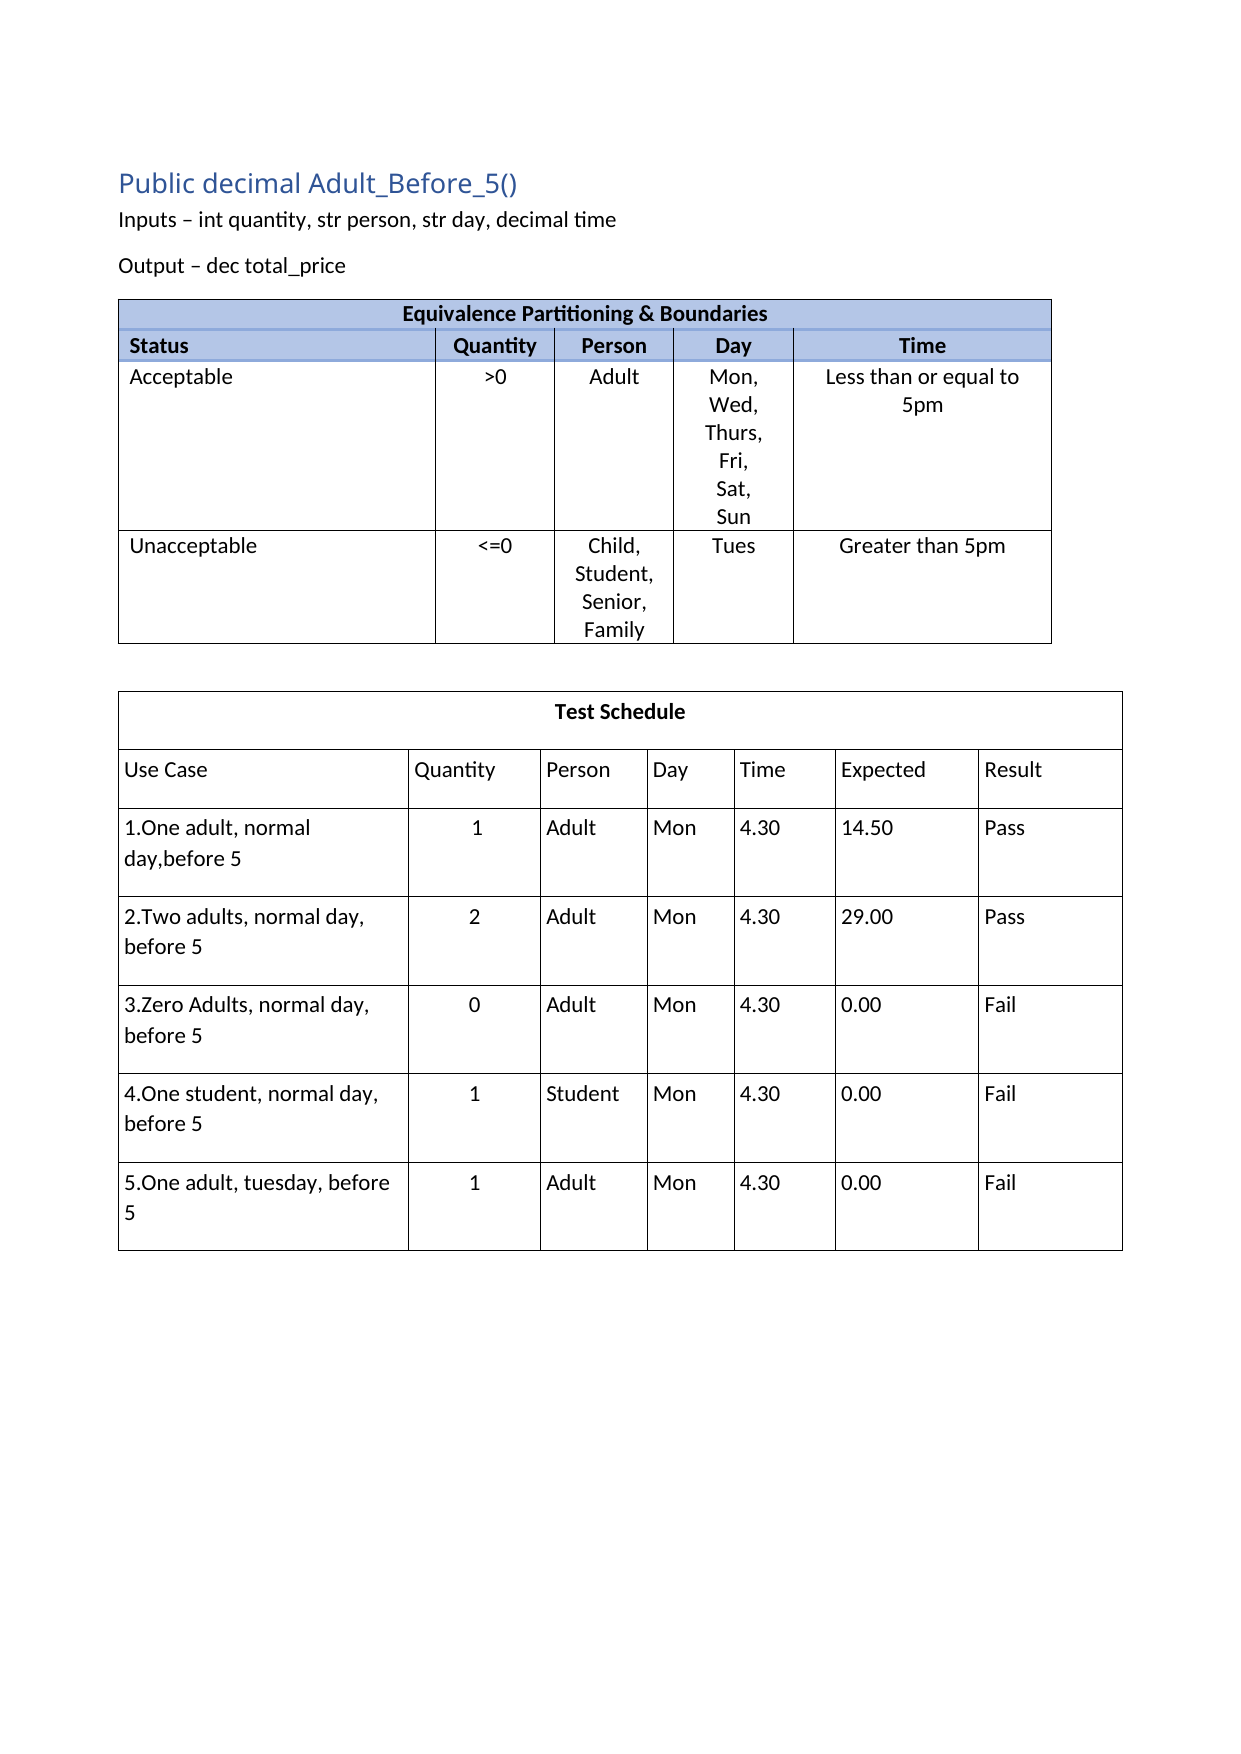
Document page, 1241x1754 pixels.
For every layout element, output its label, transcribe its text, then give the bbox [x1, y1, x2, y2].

table_cell 1.One adult, normal day,before 5 [119, 809, 408, 896]
table_cell Pass [979, 809, 1122, 896]
table_cell 4.30 [735, 1163, 835, 1250]
table_cell Expected [836, 750, 978, 808]
table_cell Status [119, 331, 435, 359]
table_cell Adult [541, 809, 647, 896]
table_cell 14.50 [836, 809, 978, 896]
table_cell Acceptable [119, 362, 435, 530]
text Output – dec total_price [118, 252, 1122, 280]
table_cell 29.00 [836, 897, 978, 985]
table_cell 4.30 [735, 809, 835, 896]
table_cell <=0 [436, 531, 554, 643]
table_cell Time [735, 750, 835, 808]
table_cell Mon [648, 1163, 734, 1250]
table_cell Unacceptable [119, 531, 435, 643]
table_cell Mon [648, 897, 734, 985]
table_cell Adult [541, 897, 647, 985]
table_cell Adult [541, 1163, 647, 1250]
table_cell Quantity [409, 750, 540, 808]
table_cell 0.00 [836, 1163, 978, 1250]
table_cell Mon [648, 986, 734, 1073]
table_cell Person [541, 750, 647, 808]
table_cell 0.00 [836, 1074, 978, 1162]
table_cell 0 [409, 986, 540, 1073]
table_cell Adult [541, 986, 647, 1073]
table_cell Person [555, 331, 673, 359]
table_cell Use Case [119, 750, 408, 808]
table_cell 4.30 [735, 986, 835, 1073]
table_cell Result [979, 750, 1122, 808]
table_cell Pass [979, 897, 1122, 985]
table_cell Mon, Wed, Thurs, Fri, Sat, Sun [674, 362, 793, 530]
table_cell Time [794, 331, 1051, 359]
table_cell 0.00 [836, 986, 978, 1073]
table_cell 5.One adult, tuesday, before 5 [119, 1163, 408, 1250]
table_cell Fail [979, 1074, 1122, 1162]
table_cell Fail [979, 986, 1122, 1073]
table_cell Fail [979, 1163, 1122, 1250]
table_cell >0 [436, 362, 554, 530]
table_cell 4.30 [735, 1074, 835, 1162]
table_cell Day [648, 750, 734, 808]
table_cell Mon [648, 1074, 734, 1162]
table_cell Day [674, 331, 793, 359]
table_cell Student [541, 1074, 647, 1162]
table_cell Greater than 5pm [794, 531, 1051, 643]
table_cell 4.30 [735, 897, 835, 985]
table_header Equivalence Partitioning & Boundaries [119, 300, 1051, 328]
table_cell Quantity [436, 331, 554, 359]
table_header Test Schedule [119, 692, 1122, 749]
subtitle Public decimal Adult_Before_5() [118, 165, 1122, 202]
table_cell 4.One student, normal day, before 5 [119, 1074, 408, 1162]
table_cell 1 [409, 1163, 540, 1250]
table_cell 3.Zero Adults, normal day, before 5 [119, 986, 408, 1073]
table_cell Child, Student, Senior, Family [555, 531, 673, 643]
table_cell 2.Two adults, normal day, before 5 [119, 897, 408, 985]
table_cell 1 [409, 1074, 540, 1162]
table_cell Mon [648, 809, 734, 896]
table_cell Tues [674, 531, 793, 643]
table_cell 2 [409, 897, 540, 985]
table_cell Less than or equal to 5pm [794, 362, 1051, 530]
table_cell 1 [409, 809, 540, 896]
table_cell Adult [555, 362, 673, 530]
text Inputs – int quantity, str person, str day, decimal time [118, 205, 1122, 233]
